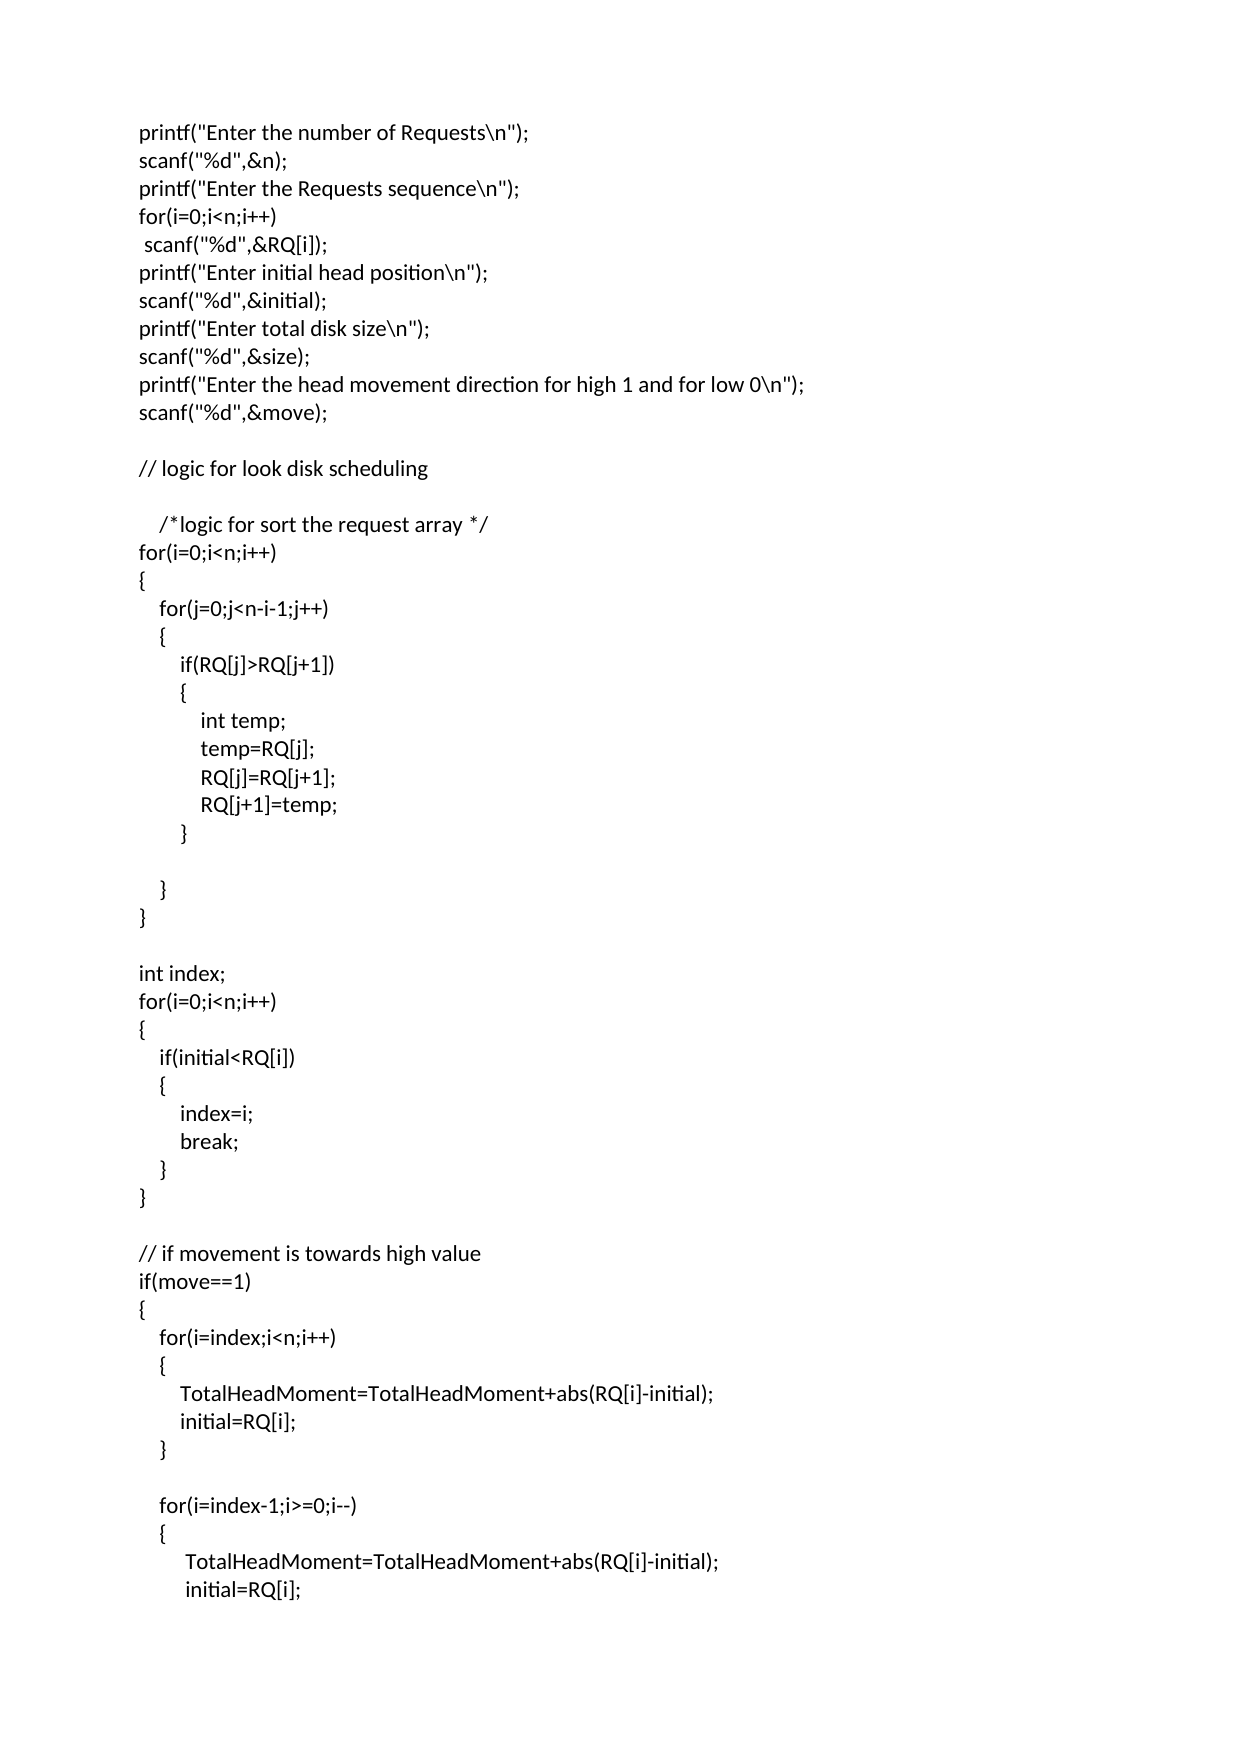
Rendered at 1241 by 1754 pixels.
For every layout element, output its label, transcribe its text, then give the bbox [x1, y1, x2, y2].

text { [118, 622, 1122, 651]
text for(j=0;j<n-i-1;j++) [118, 594, 1122, 622]
text scanf("%d",&initial); [118, 286, 1122, 314]
text printf("Enter the head movement direction for high 1 and for low 0\n"); [118, 370, 1122, 398]
text for(i=0;i<n;i++) [118, 987, 1122, 1015]
text RQ[j]=RQ[j+1]; [118, 763, 1122, 791]
text for(i=0;i<n;i++) [118, 538, 1122, 566]
text scanf("%d",&n); [118, 146, 1122, 174]
text { [118, 1351, 1122, 1379]
text initial=RQ[i]; [118, 1575, 1122, 1603]
text TotalHeadMoment=TotalHeadMoment+abs(RQ[i]-initial); [118, 1547, 1122, 1575]
text printf("Enter initial head position\n"); [118, 258, 1122, 286]
text RQ[j+1]=temp; [118, 791, 1122, 819]
text for(i=0;i<n;i++) [118, 202, 1122, 230]
text // if movement is towards high value [118, 1239, 1122, 1267]
text } [118, 1155, 1122, 1183]
text } [118, 875, 1122, 903]
text // logic for look disk scheduling [118, 454, 1122, 482]
text int index; [118, 959, 1122, 987]
text if(initial<RQ[i]) [118, 1043, 1122, 1071]
text initial=RQ[i]; [118, 1407, 1122, 1435]
text if(RQ[j]>RQ[j+1]) [118, 651, 1122, 678]
text scanf("%d",&RQ[i]); [118, 230, 1122, 258]
text { [118, 1295, 1122, 1323]
text break; [118, 1127, 1122, 1155]
text scanf("%d",&size); [118, 342, 1122, 370]
text { [118, 1015, 1122, 1043]
text } [118, 1183, 1122, 1211]
text } [118, 1435, 1122, 1463]
text { [118, 1519, 1122, 1547]
text scanf("%d",&move); [118, 398, 1122, 426]
text { [118, 678, 1122, 707]
text int temp; [118, 707, 1122, 734]
text TotalHeadMoment=TotalHeadMoment+abs(RQ[i]-initial); [118, 1379, 1122, 1407]
text for(i=index;i<n;i++) [118, 1323, 1122, 1351]
text if(move==1) [118, 1267, 1122, 1295]
text temp=RQ[j]; [118, 734, 1122, 763]
text { [118, 1071, 1122, 1099]
text index=i; [118, 1099, 1122, 1127]
text /*logic for sort the request array */ [118, 510, 1122, 538]
text printf("Enter the number of Requests\n"); [118, 118, 1122, 146]
text printf("Enter total disk size\n"); [118, 314, 1122, 342]
text for(i=index-1;i>=0;i--) [118, 1491, 1122, 1519]
text printf("Enter the Requests sequence\n"); [118, 174, 1122, 202]
text } [118, 819, 1122, 847]
text { [118, 566, 1122, 594]
text } [118, 903, 1122, 931]
